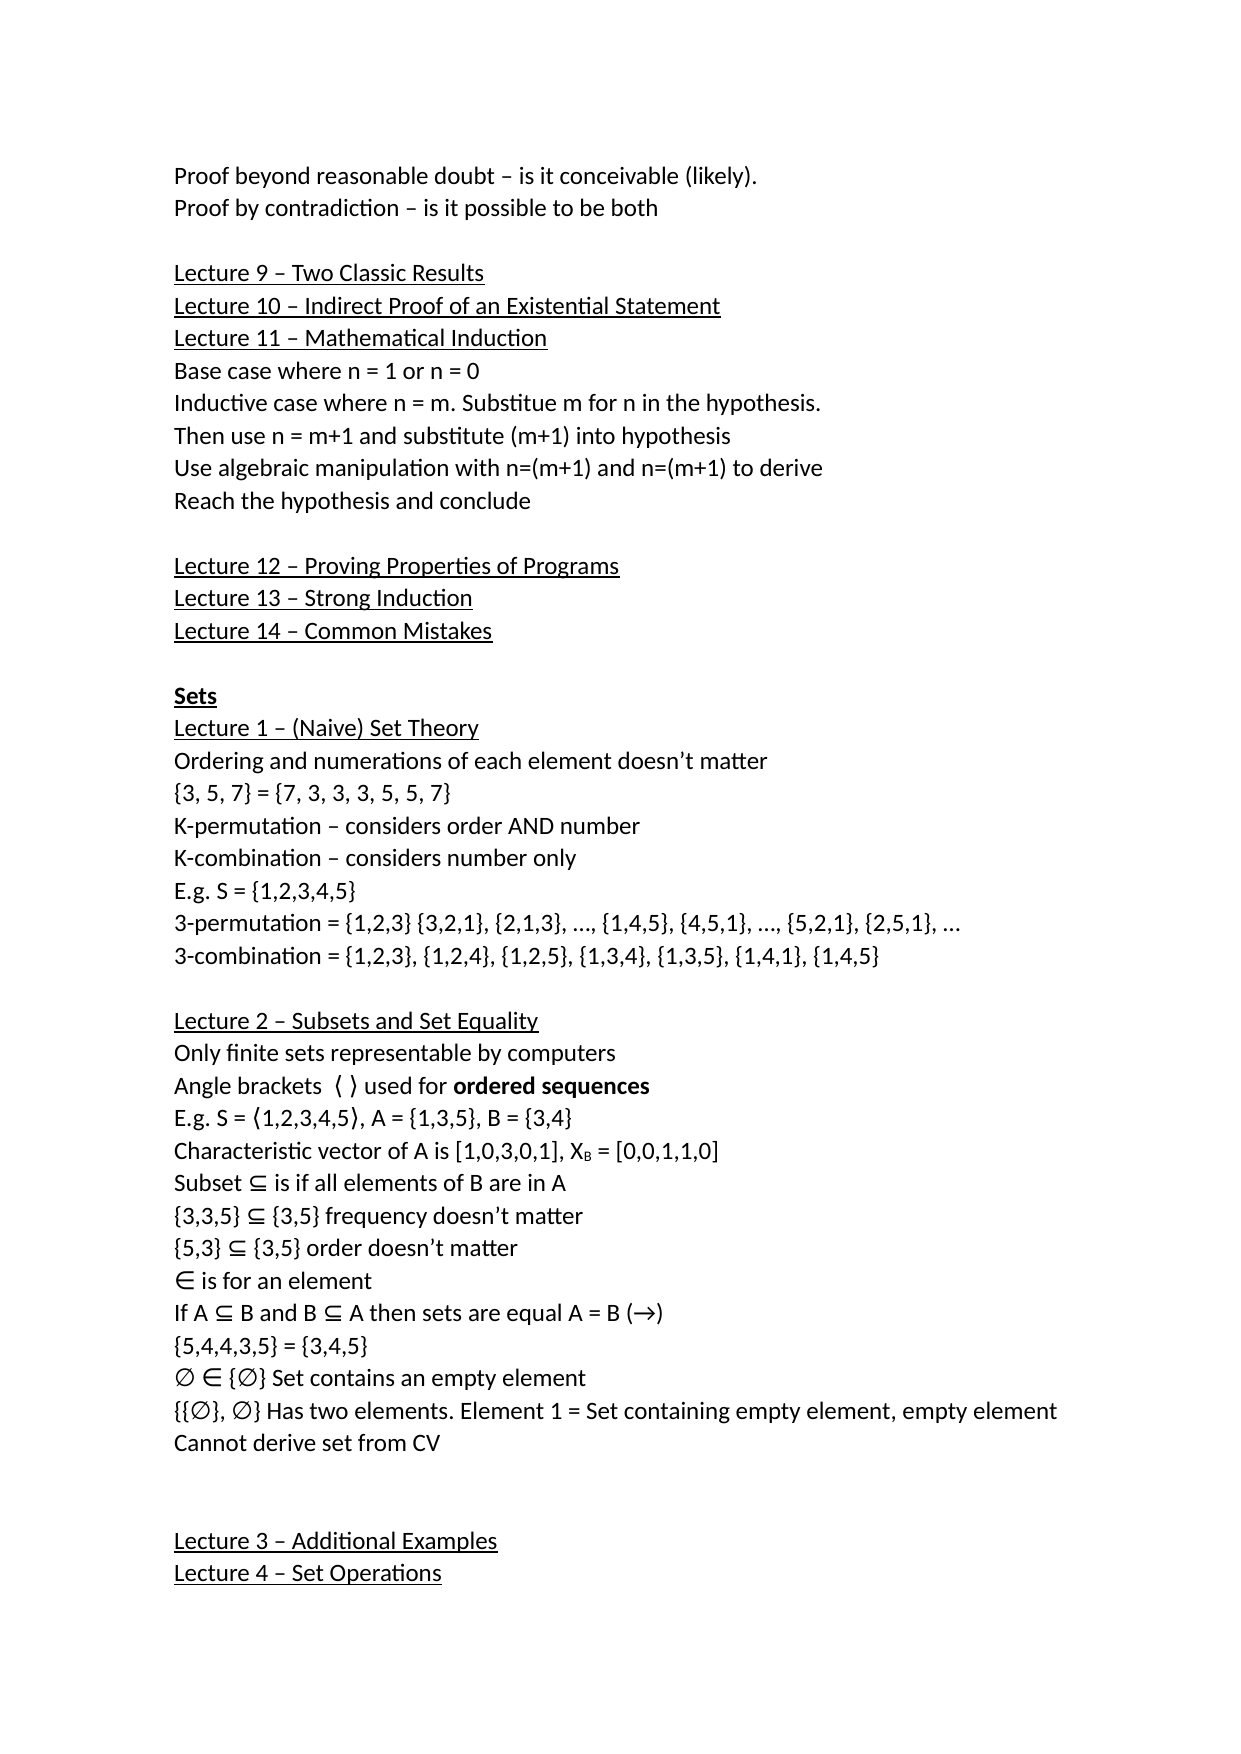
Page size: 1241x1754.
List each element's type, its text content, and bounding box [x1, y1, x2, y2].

text {5,3} ⊆ {3,5} order doesn’t matter [174, 1234, 1067, 1267]
text Proof beyond reasonable doubt – is it conceivable (likely). [174, 162, 1067, 194]
text Lecture 13 – Strong Induction [174, 584, 1067, 617]
text E.g. S = ⟨1,2,3,4,5⟩, A = {1,3,5}, B = {3,4} [174, 1104, 1067, 1137]
text Subset ⊆ is if all elements of B are in A [174, 1169, 1067, 1202]
text K-permutation – considers order AND number [174, 812, 1067, 844]
text If A ⊆ B and B ⊆ A then sets are equal A = B (→) [174, 1299, 1067, 1332]
text Use algebraic manipulation with n=(m+1) and n=(m+1) to derive [174, 454, 1067, 487]
text Lecture 1 – (Naive) Set Theory [174, 714, 1067, 747]
text {3, 5, 7} = {7, 3, 3, 3, 5, 5, 7} [174, 779, 1067, 812]
text {3,3,5} ⊆ {3,5} frequency doesn’t matter [174, 1202, 1067, 1234]
text Lecture 4 – Set Operations [174, 1559, 1067, 1592]
text Inductive case where n = m. Substitue m for n in the hypothesis. [174, 389, 1067, 422]
text E.g. S = {1,2,3,4,5} [174, 877, 1067, 909]
text ∅ ∈ {∅} Set contains an empty element [174, 1364, 1067, 1397]
text Base case where n = 1 or n = 0 [174, 357, 1067, 389]
text Sets [174, 682, 1067, 714]
text 3-combination = {1,2,3}, {1,2,4}, {1,2,5}, {1,3,4}, {1,3,5}, {1,4,1}, {1,4,5} [174, 942, 1067, 974]
text Lecture 2 – Subsets and Set Equality [174, 1007, 1067, 1039]
text Lecture 11 – Mathematical Induction [174, 324, 1067, 357]
text Then use n = m+1 and substitute (m+1) into hypothesis [174, 422, 1067, 454]
text {5,4,4,3,5} = {3,4,5} [174, 1332, 1067, 1364]
text Lecture 12 – Proving Properties of Programs [174, 552, 1067, 584]
text K-combination – considers number only [174, 844, 1067, 877]
text Lecture 3 – Additional Examples [174, 1527, 1067, 1559]
text Lecture 9 – Two Classic Results [174, 259, 1067, 292]
text Lecture 14 – Common Mistakes [174, 617, 1067, 649]
text Angle brackets ⟨ ⟩ used for ordered sequences [174, 1072, 1067, 1104]
text Cannot derive set from CV [174, 1429, 1067, 1462]
text Characteristic vector of A is [1,0,3,0,1], XB = [0,0,1,1,0] [174, 1137, 1067, 1169]
text Reach the hypothesis and conclude [174, 487, 1067, 519]
text {{∅}, ∅} Has two elements. Element 1 = Set containing empty element, empty element [174, 1397, 1067, 1429]
text Proof by contradiction – is it possible to be both [174, 194, 1067, 227]
text Only finite sets representable by computers [174, 1039, 1067, 1072]
text Lecture 10 – Indirect Proof of an Existential Statement [174, 292, 1067, 324]
text 3-permutation = {1,2,3} {3,2,1}, {2,1,3}, …, {1,4,5}, {4,5,1}, …, {5,2,1}, {2,5,1}, … [174, 909, 1067, 942]
text ∈ is for an element [174, 1267, 1067, 1299]
text Ordering and numerations of each element doesn’t matter [174, 747, 1067, 779]
